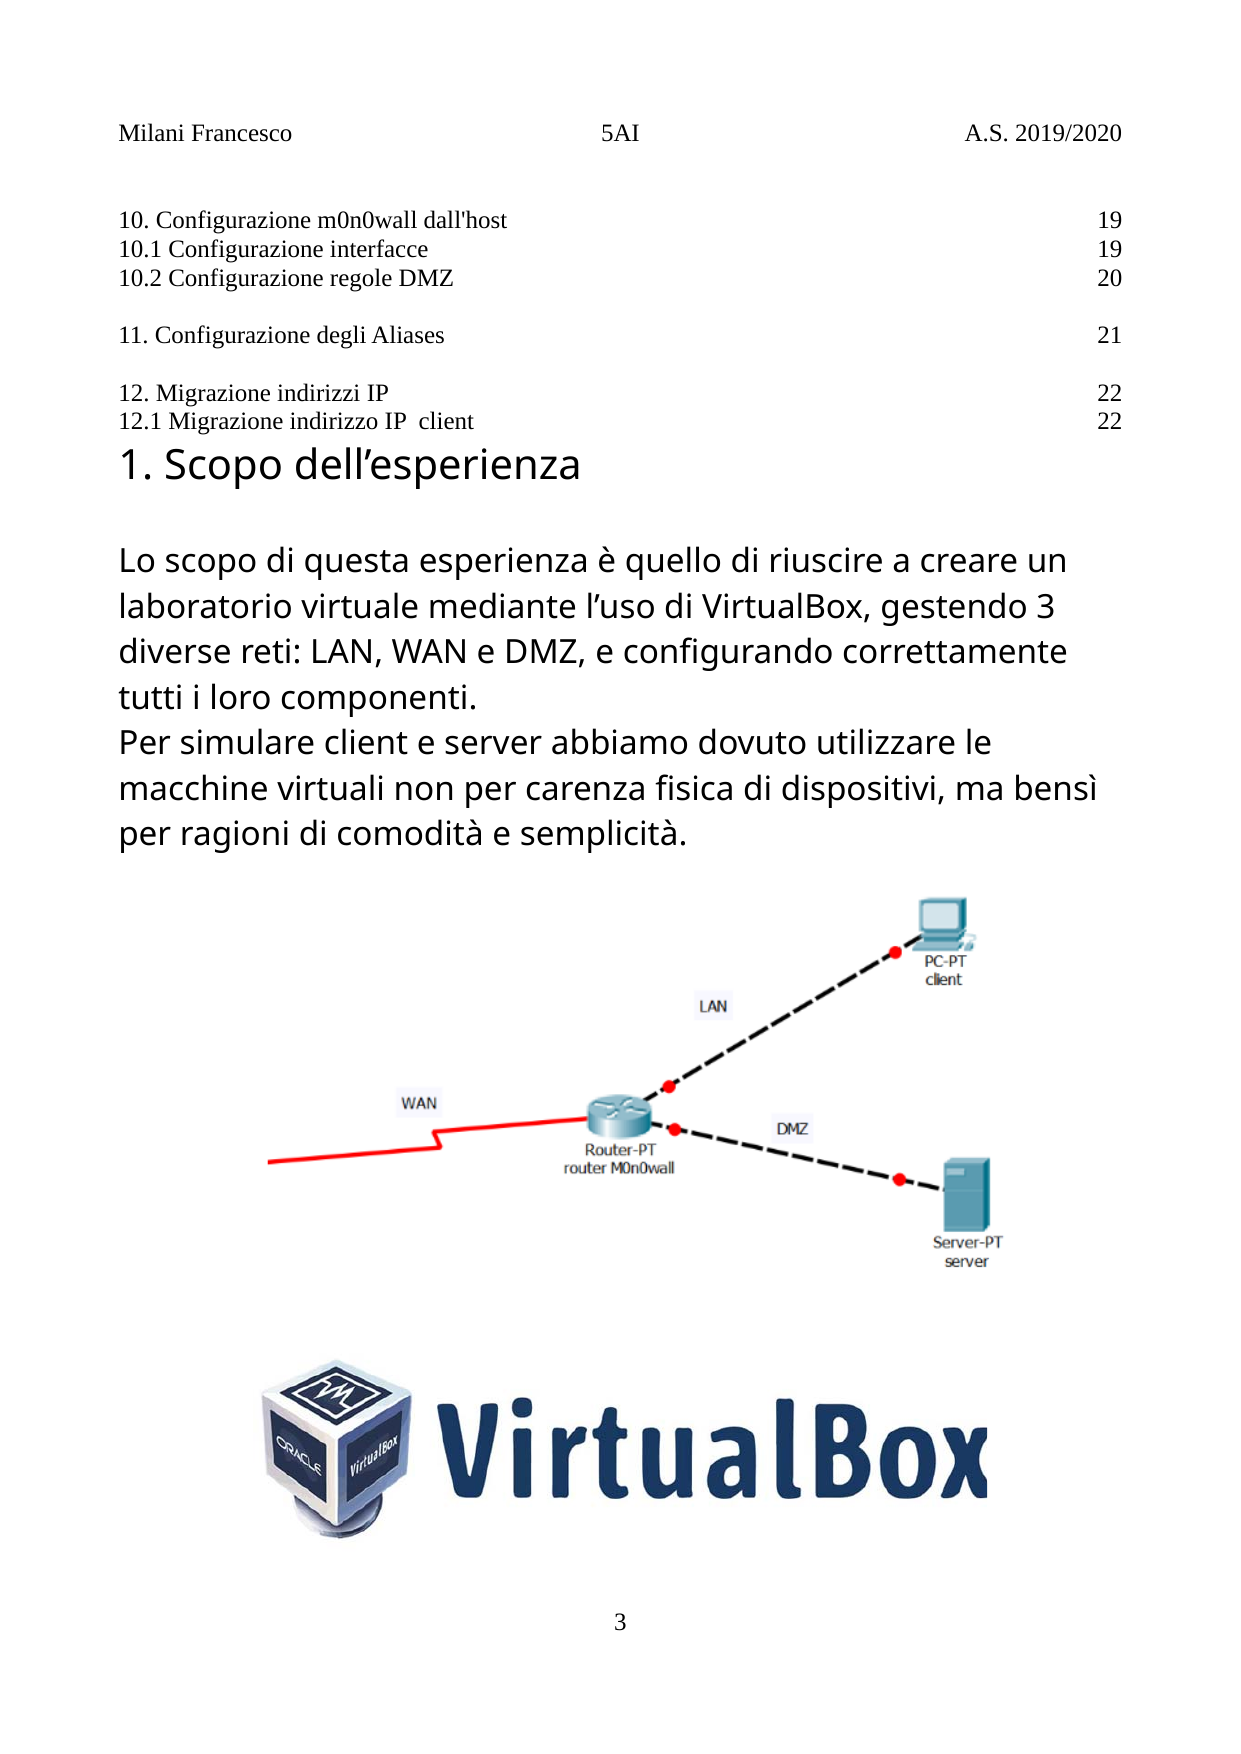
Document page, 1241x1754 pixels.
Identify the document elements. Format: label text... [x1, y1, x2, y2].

picture [253, 1286, 988, 1610]
text Per simulare client e server abbiamo dovuto utilizzare le macchine virtuali non per carenza fisica di dispositivi, ma bensì per ragioni di comodità e semplicità. [118, 719, 1122, 855]
text 1. Scopo dell’esperienza [118, 435, 1122, 492]
picture [216, 880, 1024, 1271]
text 11. Configurazione degli Aliases 21 [118, 320, 1122, 349]
text 12. Migrazione indirizzi IP 22 [118, 378, 1122, 406]
text 10. Configurazione m0n0wall dall'host 19 [118, 205, 1122, 234]
text 12.1 Migrazione indirizzo IP client 22 [118, 406, 1122, 435]
text 10.2 Configurazione regole DMZ 20 [118, 263, 1122, 291]
text 10.1 Configurazione interfacce 19 [118, 234, 1122, 263]
text Lo scopo di questa esperienza è quello di riuscire a creare un laboratorio virtuale mediante l’uso di VirtualBox, gestendo 3 diverse reti: LAN, WAN e DMZ, e configurando correttamente tutti i loro componenti. [118, 537, 1122, 719]
